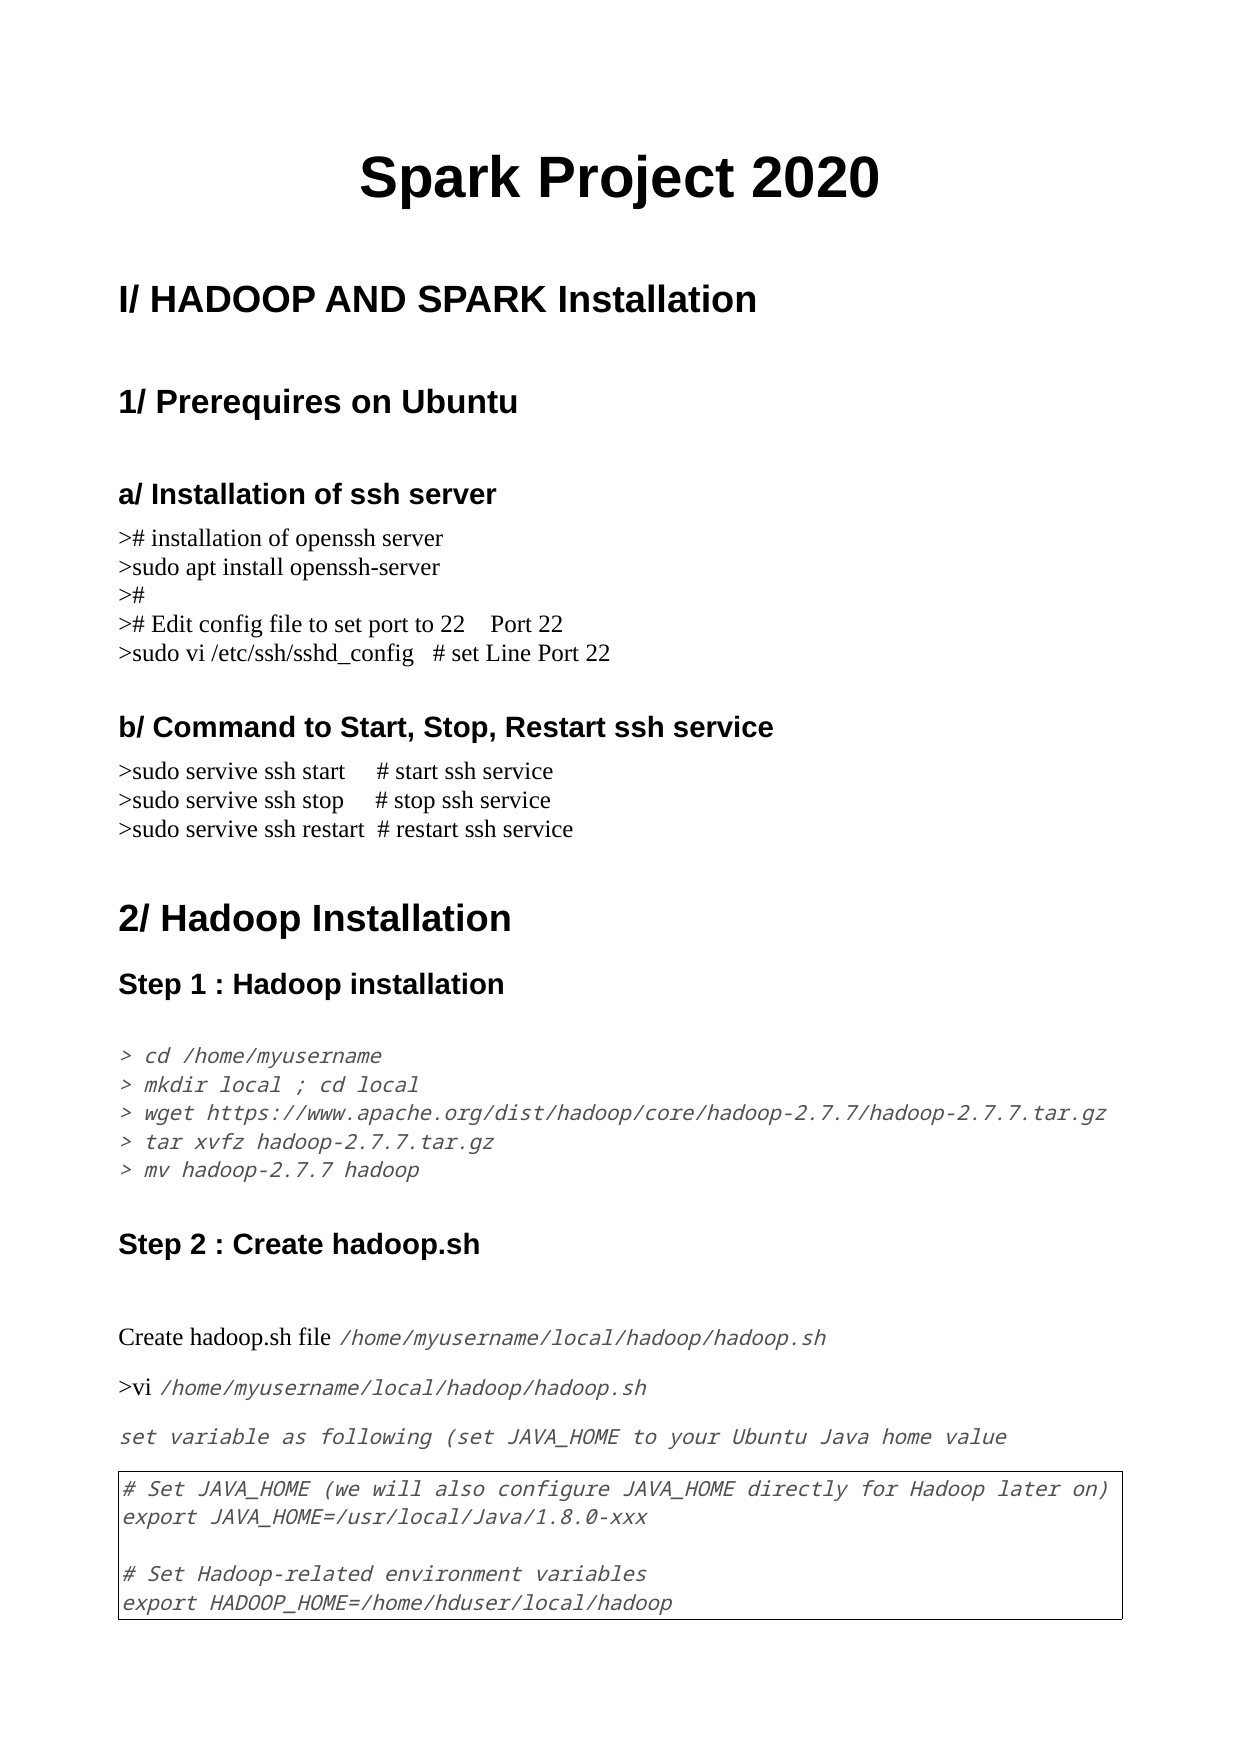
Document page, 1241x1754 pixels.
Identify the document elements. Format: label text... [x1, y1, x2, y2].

subtitle I/ HADOOP AND SPARK Installation [118, 276, 1122, 320]
text export JAVA_HOME=/usr/local/Java/1.8.0-xxx [119, 1499, 1122, 1531]
subtitle b/ Command to Start, Stop, Restart ssh service [118, 710, 1122, 744]
text > mkdir local ; cd local [118, 1070, 1122, 1098]
text Create hadoop.sh file /home/myusername/local/hadoop/hadoop.sh [118, 1322, 1122, 1352]
text > wget https://www.apache.org/dist/hadoop/core/hadoop-2.7.7/hadoop-2.7.7.tar.gz [118, 1098, 1122, 1127]
text >vi /home/myusername/local/hadoop/hadoop.sh [118, 1372, 1122, 1402]
text > cd /home/myusername [118, 1042, 1122, 1070]
text >sudo apt install openssh-server [118, 552, 1122, 580]
text >sudo servive ssh start # start ssh service [118, 756, 1122, 785]
subtitle a/ Installation of ssh server [118, 477, 1122, 510]
text ># [118, 580, 1122, 609]
text >sudo servive ssh restart # restart ssh service [118, 814, 1122, 842]
text # Set JAVA_HOME (we will also configure JAVA_HOME directly for Hadoop later on) [119, 1472, 1122, 1499]
text ># Edit config file to set port to 22 Port 22 [118, 609, 1122, 638]
text > tar xvfz hadoop-2.7.7.tar.gz [118, 1127, 1122, 1155]
text ># installation of openssh server [118, 523, 1122, 552]
subtitle 2/ Hadoop Installation [118, 896, 1122, 940]
subtitle Step 2 : Create hadoop.sh [118, 1227, 1122, 1261]
text set variable as following (set JAVA_HOME to your Ubuntu Java home value [118, 1422, 1122, 1451]
subtitle Step 1 : Hadoop installation [118, 967, 1122, 1001]
text >sudo servive ssh stop # stop ssh service [118, 785, 1122, 814]
title Spark Project 2020 [118, 143, 1122, 210]
text > mv hadoop-2.7.7 hadoop [118, 1155, 1122, 1184]
text # Set Hadoop-related environment variables [119, 1556, 1122, 1585]
text export HADOOP_HOME=/home/hduser/local/hadoop [119, 1585, 1122, 1619]
subtitle 1/ Prerequires on Ubuntu [118, 382, 1122, 421]
text >sudo vi /etc/ssh/sshd_config # set Line Port 22 [118, 638, 1122, 667]
